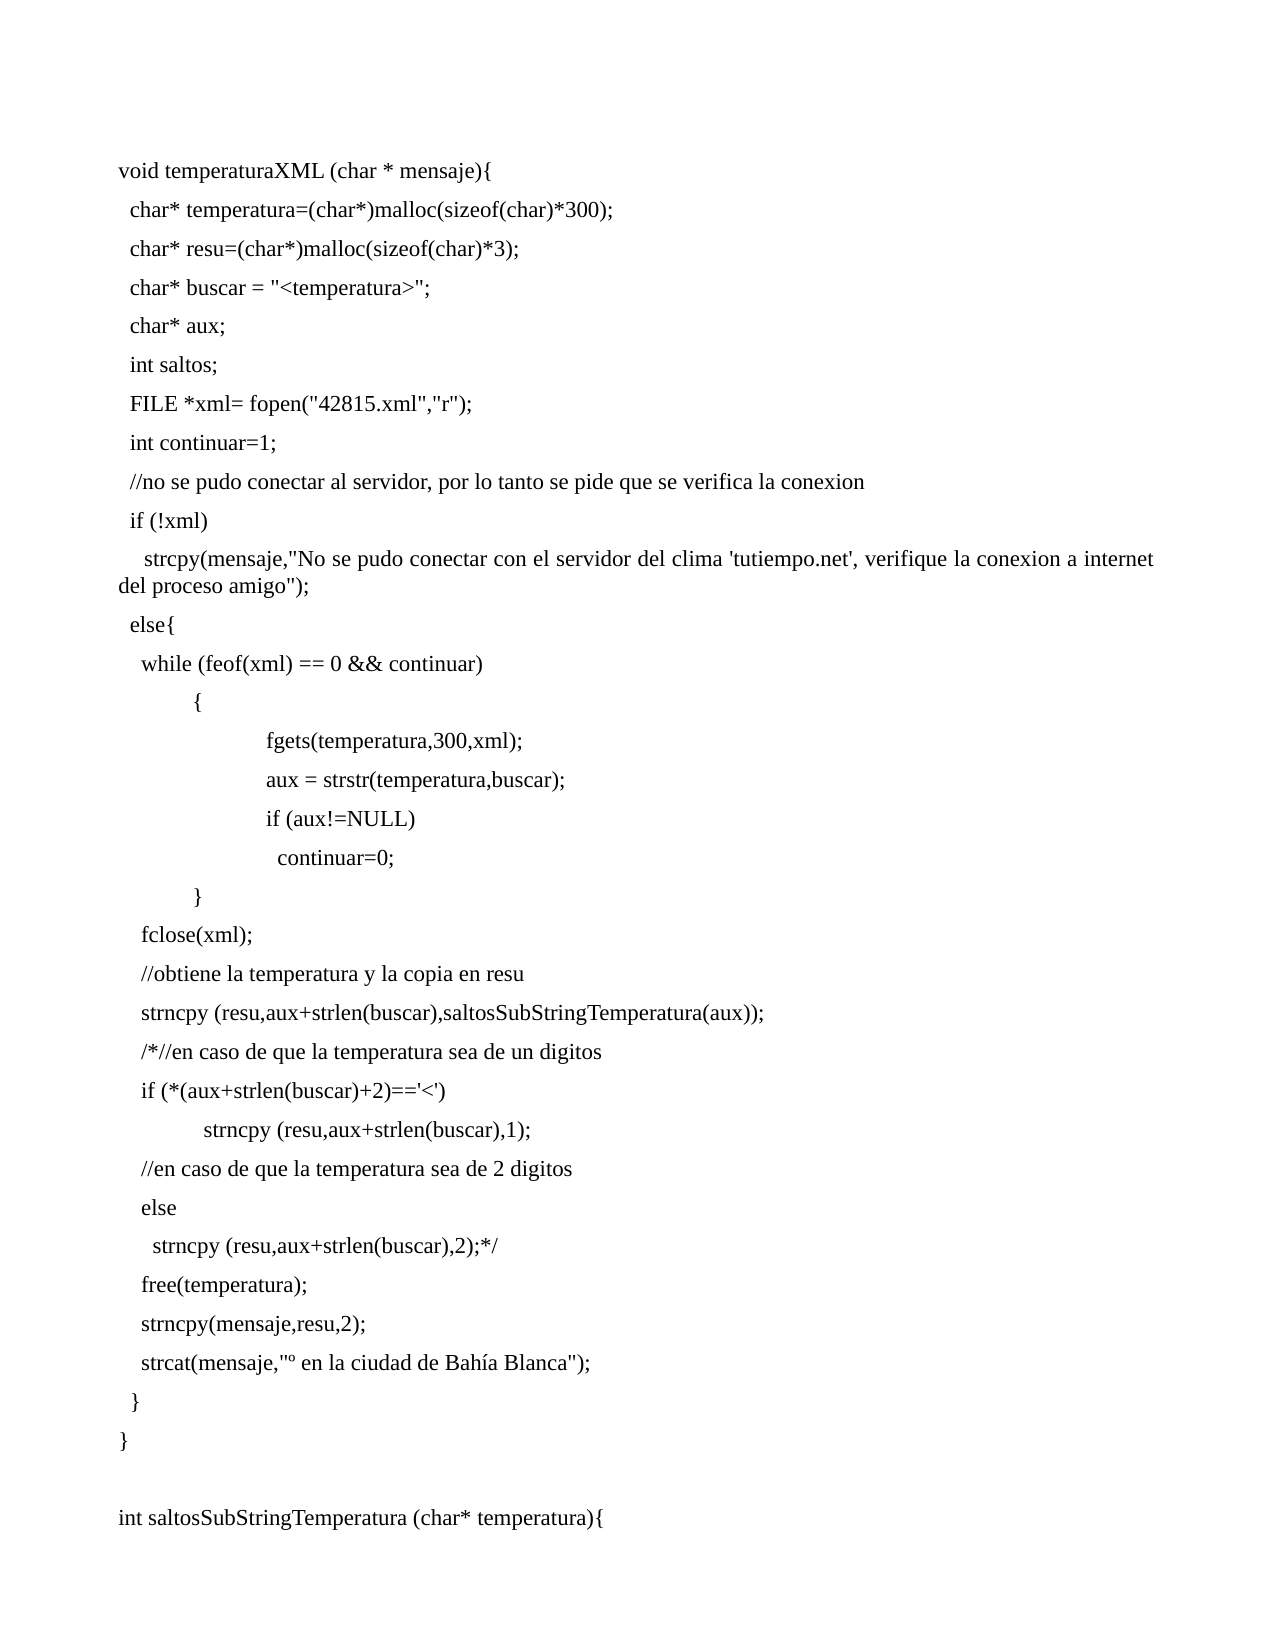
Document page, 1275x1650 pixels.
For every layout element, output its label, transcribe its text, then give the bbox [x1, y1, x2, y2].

text free(temperatura); [118, 1271, 1157, 1298]
text char* resu=(char*)malloc(sizeof(char)*3); [118, 235, 1157, 261]
text char* buscar = "<temperatura>"; [118, 273, 1157, 300]
text strncpy (resu,aux+strlen(buscar),saltosSubStringTemperatura(aux)); [118, 999, 1157, 1026]
text strncpy (resu,aux+strlen(buscar),1); [118, 1116, 1157, 1142]
text FILE *xml= fopen("42815.xml","r"); [118, 390, 1157, 416]
text int saltosSubStringTemperatura (char* temperatura){ [118, 1504, 1157, 1531]
text //en caso de que la temperatura sea de 2 digitos [118, 1155, 1157, 1181]
text } [118, 1388, 1157, 1414]
text //no se pudo conectar al servidor, por lo tanto se pide que se verifica la conexion [118, 468, 1157, 494]
text strcat(mensaje,"º en la ciudad de Bahía Blanca"); [118, 1349, 1157, 1375]
text int saltos; [118, 351, 1157, 378]
text void temperaturaXML (char * mensaje){ [118, 157, 1157, 183]
text /*//en caso de que la temperatura sea de un digitos [118, 1038, 1157, 1064]
text else{ [118, 611, 1157, 637]
text if (aux!=NULL) [118, 805, 1157, 831]
text strcpy(mensaje,"No se pudo conectar con el servidor del clima 'tutiempo.net', verifique la conexion a internet del proceso amigo"); [118, 546, 1157, 598]
text strncpy(mensaje,resu,2); [118, 1310, 1157, 1336]
text { [118, 688, 1157, 715]
text fclose(xml); [118, 922, 1157, 948]
text char* temperatura=(char*)malloc(sizeof(char)*300); [118, 196, 1157, 222]
text //obtiene la temperatura y la copia en resu [118, 960, 1157, 987]
text fgets(temperatura,300,xml); [118, 727, 1157, 754]
text while (feof(xml) == 0 && continuar) [118, 649, 1157, 676]
text aux = strstr(temperatura,buscar); [118, 766, 1157, 792]
text } [118, 1427, 1157, 1453]
text if (!xml) [118, 507, 1157, 533]
text } [118, 883, 1157, 909]
text int continuar=1; [118, 429, 1157, 455]
text continuar=0; [118, 844, 1157, 870]
text strncpy (resu,aux+strlen(buscar),2);*/ [118, 1232, 1157, 1259]
text char* aux; [118, 312, 1157, 339]
text else [118, 1193, 1157, 1220]
text if (*(aux+strlen(buscar)+2)=='<') [118, 1077, 1157, 1103]
